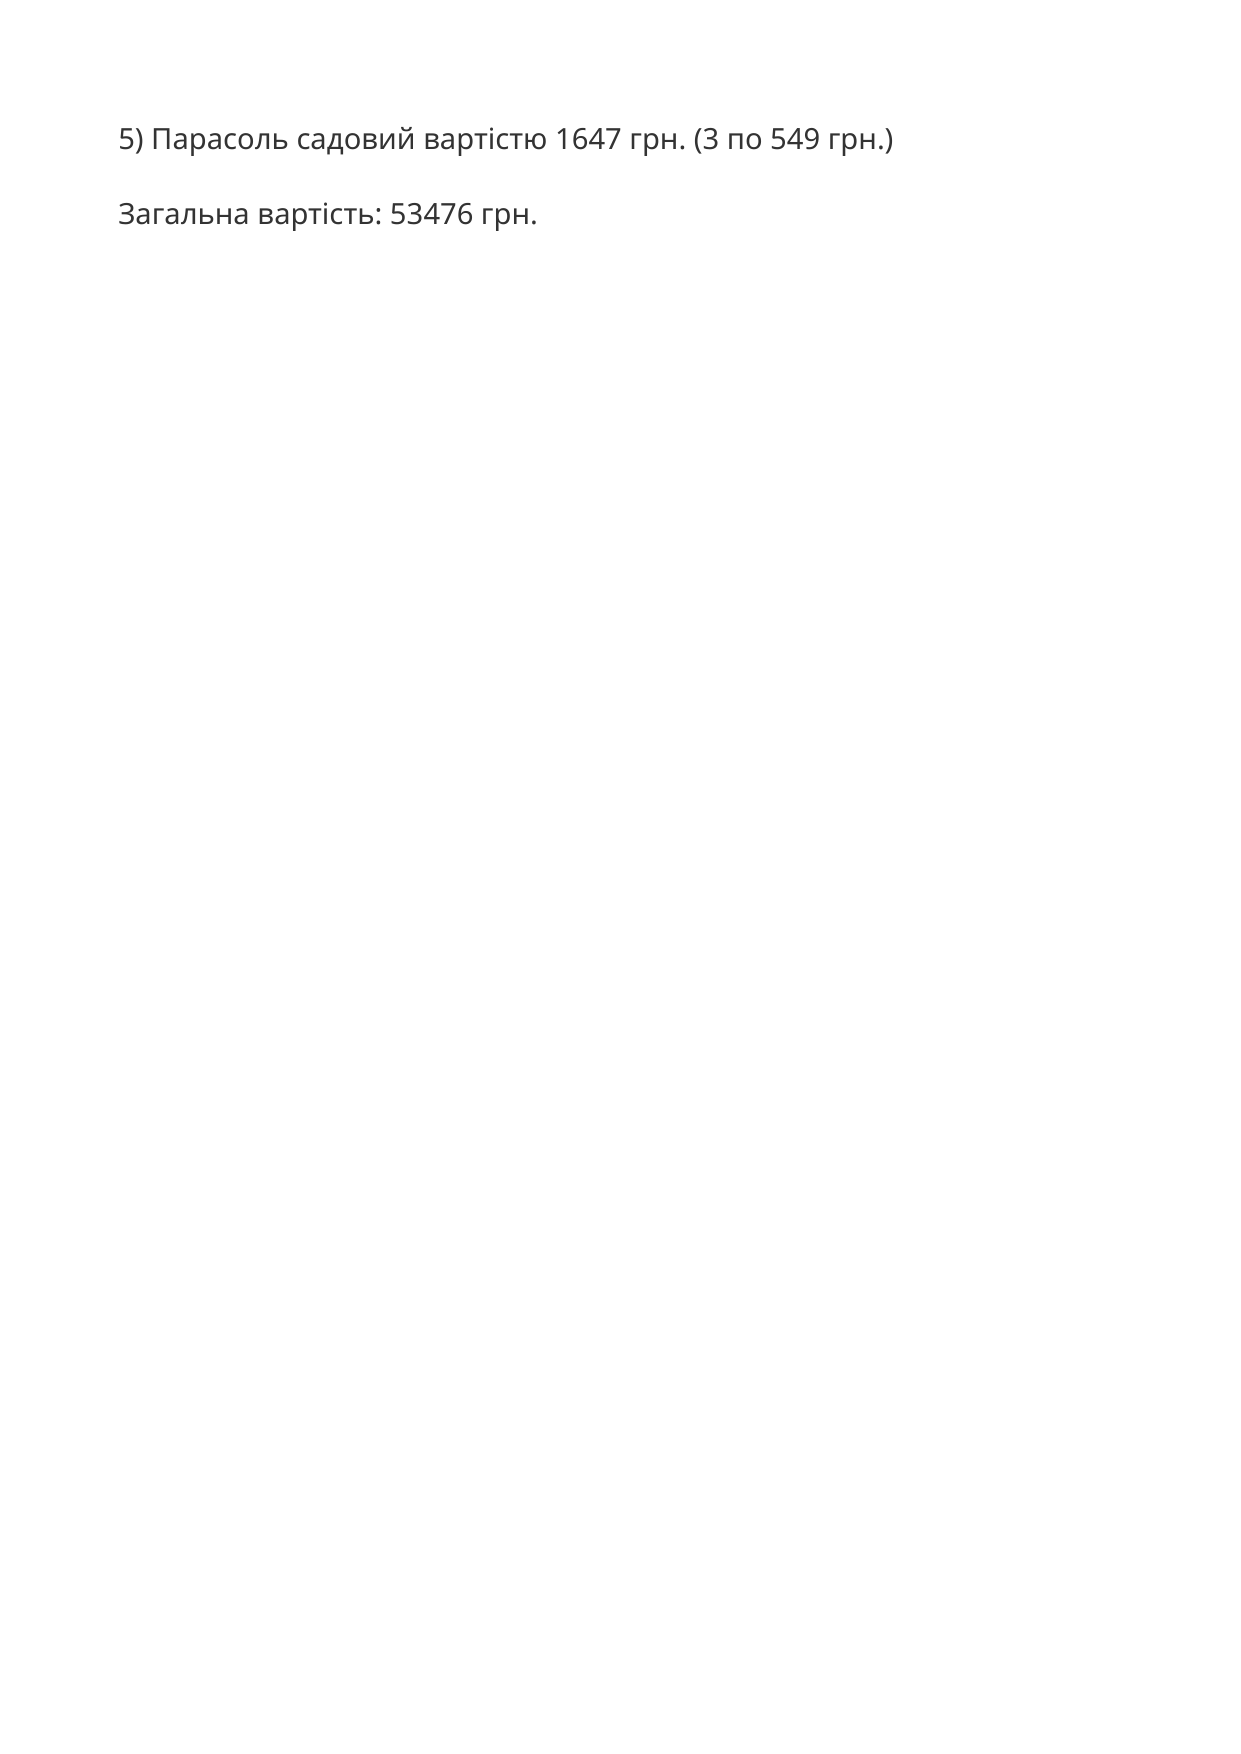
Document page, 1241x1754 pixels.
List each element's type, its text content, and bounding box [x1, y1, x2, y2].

text Загальна вартість: 53476 грн. [118, 193, 1122, 233]
text 5) Парасоль садовий вартістю 1647 грн. (3 по 549 грн.) [118, 118, 1122, 158]
